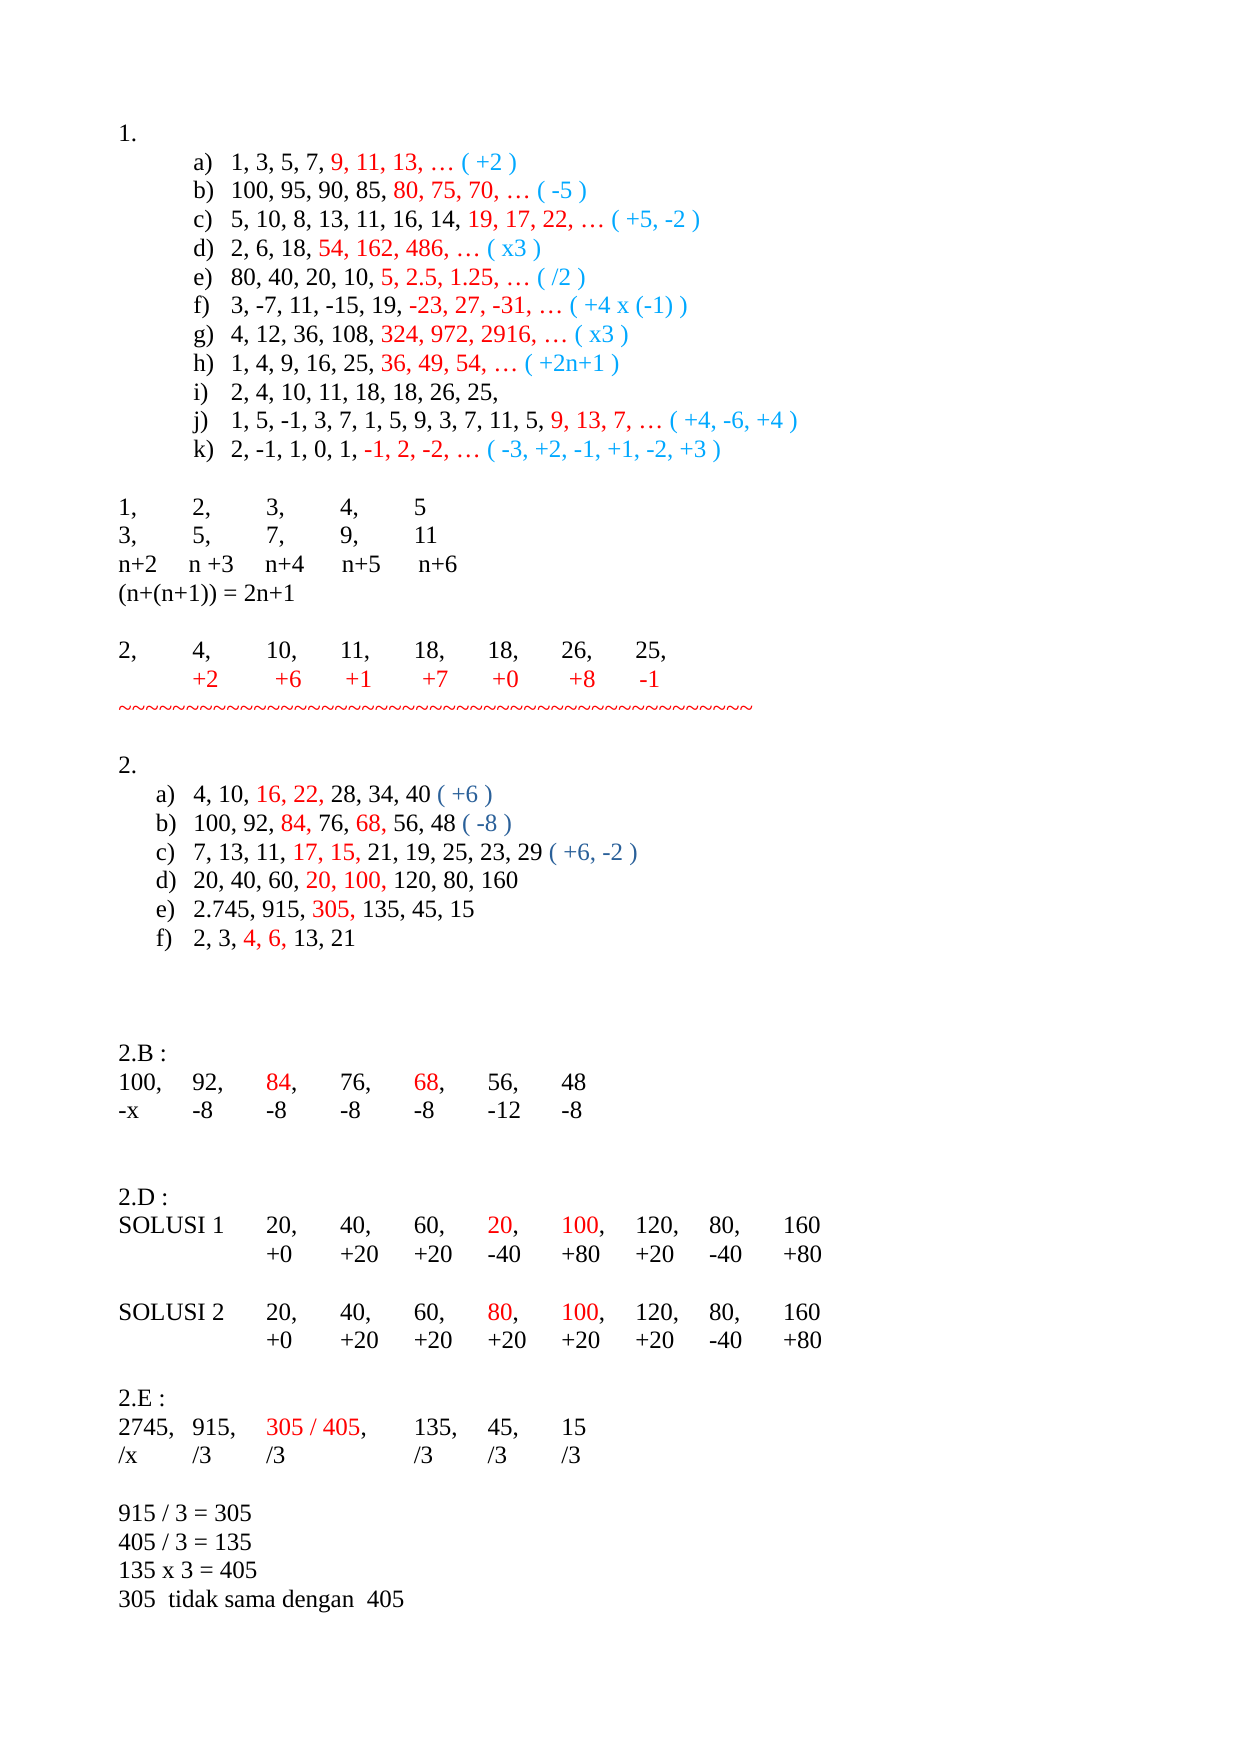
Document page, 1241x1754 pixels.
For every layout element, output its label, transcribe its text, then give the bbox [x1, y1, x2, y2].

list 3, -7, 11, -15, 19, -23, 27, -31, … ( +4 x (-1) ) [193, 291, 1122, 319]
list 2, -1, 1, 0, 1, -1, 2, -2, … ( -3, +2, -1, +1, -2, +3 ) [193, 434, 1122, 463]
list 100, 95, 90, 85, 80, 75, 70, … ( -5 ) [193, 176, 1122, 204]
list 4, 10, 16, 22, 28, 34, 40 ( +6 ) [156, 779, 1122, 808]
text 2745, 915, 305 / 405, 135, 45, 15 [118, 1412, 1122, 1441]
text ~~~~~~~~~~~~~~~~~~~~~~~~~~~~~~~~~~~~~~~~~~~~~~~ [118, 693, 1122, 722]
text 915 / 3 = 305 [118, 1498, 1122, 1527]
text 2.B : [118, 1038, 1122, 1067]
list 100, 92, 84, 76, 68, 56, 48 ( -8 ) [156, 808, 1122, 837]
text +0 +20 +20 -40 +80 +20 -40 +80 [118, 1239, 1122, 1268]
text 2.D : [118, 1182, 1122, 1211]
list 1, 3, 5, 7, 9, 11, 13, … ( +2 ) [193, 147, 1122, 176]
text 405 / 3 = 135 [118, 1527, 1122, 1556]
text +0 +20 +20 +20 +20 +20 -40 +80 [118, 1326, 1122, 1354]
list 2.745, 915, 305, 135, 45, 15 [156, 894, 1122, 923]
text -x -8 -8 -8 -8 -12 -8 [118, 1096, 1122, 1124]
text /x /3 /3 /3 /3 /3 [118, 1441, 1122, 1469]
text 100, 92, 84, 76, 68, 56, 48 [118, 1067, 1122, 1096]
text 305 tidak sama dengan 405 [118, 1584, 1122, 1613]
text 1, 2, 3, 4, 5 [118, 492, 1122, 521]
list 7, 13, 11, 17, 15, 21, 19, 25, 23, 29 ( +6, -2 ) [156, 837, 1122, 866]
text 135 x 3 = 405 [118, 1556, 1122, 1584]
list 5, 10, 8, 13, 11, 16, 14, 19, 17, 22, … ( +5, -2 ) [193, 204, 1122, 233]
text +2 +6 +1 +7 +0 +8 -1 [118, 664, 1122, 693]
text SOLUSI 2 20, 40, 60, 80, 100, 120, 80, 160 [118, 1297, 1122, 1326]
text n+2 n +3 n+4 n+5 n+6 [118, 549, 1122, 578]
list 80, 40, 20, 10, 5, 2.5, 1.25, … ( /2 ) [193, 262, 1122, 291]
list 1, 5, -1, 3, 7, 1, 5, 9, 3, 7, 11, 5, 9, 13, 7, … ( +4, -6, +4 ) [193, 406, 1122, 434]
text (n+(n+1)) = 2n+1 [118, 578, 1122, 607]
list 1, 4, 9, 16, 25, 36, 49, 54, … ( +2n+1 ) [193, 348, 1122, 377]
list 2, 4, 10, 11, 18, 18, 26, 25, [193, 377, 1122, 406]
list 20, 40, 60, 20, 100, 120, 80, 160 [156, 866, 1122, 894]
text 2, 4, 10, 11, 18, 18, 26, 25, [118, 636, 1122, 664]
list 2, 6, 18, 54, 162, 486, … ( x3 ) [193, 233, 1122, 262]
text SOLUSI 1 20, 40, 60, 20, 100, 120, 80, 160 [118, 1211, 1122, 1239]
text 1. [118, 118, 1122, 147]
text 3, 5, 7, 9, 11 [118, 521, 1122, 549]
text 2. [118, 751, 1122, 779]
text 2.E : [118, 1383, 1122, 1412]
list 2, 3, 4, 6, 13, 21 [156, 923, 1122, 952]
list 4, 12, 36, 108, 324, 972, 2916, … ( x3 ) [193, 319, 1122, 348]
